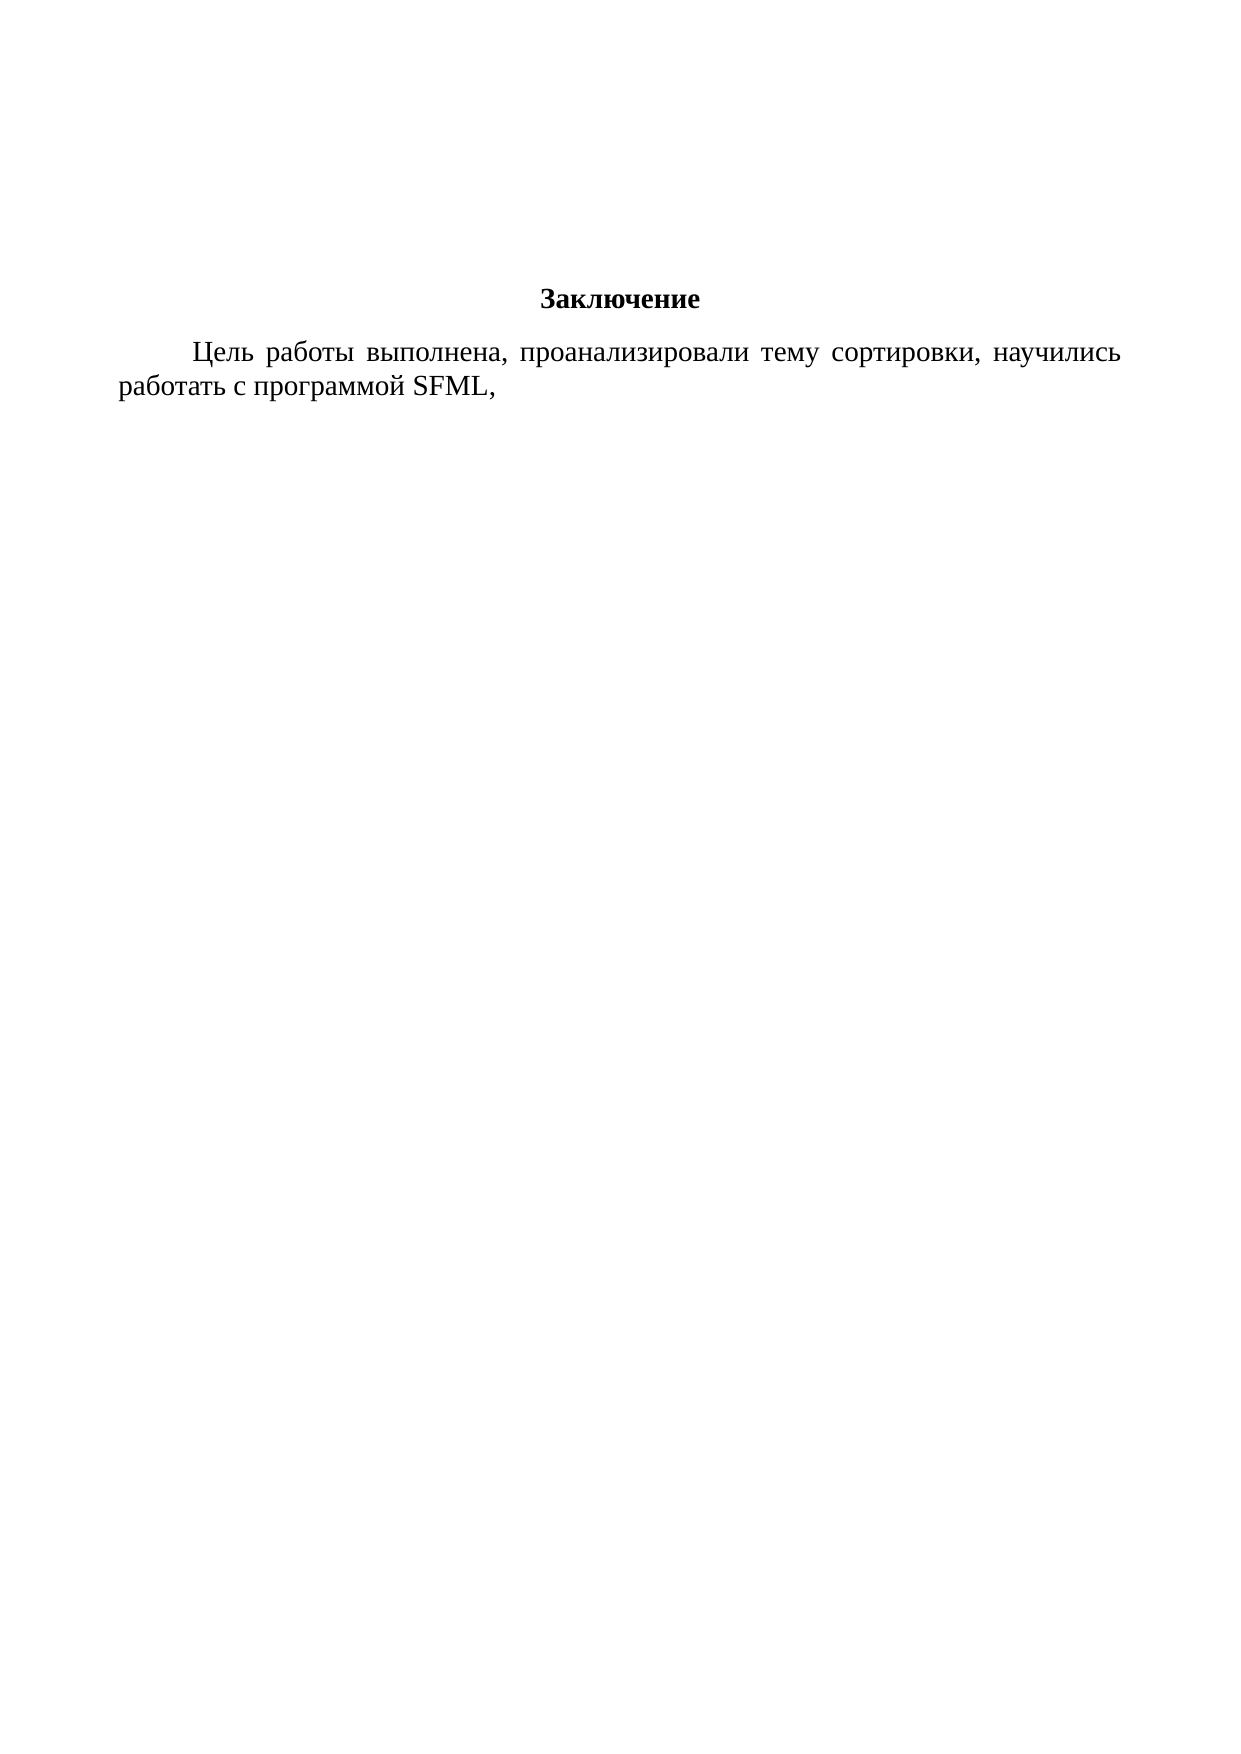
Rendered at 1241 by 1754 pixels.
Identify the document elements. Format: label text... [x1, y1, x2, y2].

subtitle Цель работы выполнена, проанализировали тему сортировки, научились работать с программой SFML, [118, 334, 1122, 401]
text Заключение [118, 281, 1122, 314]
